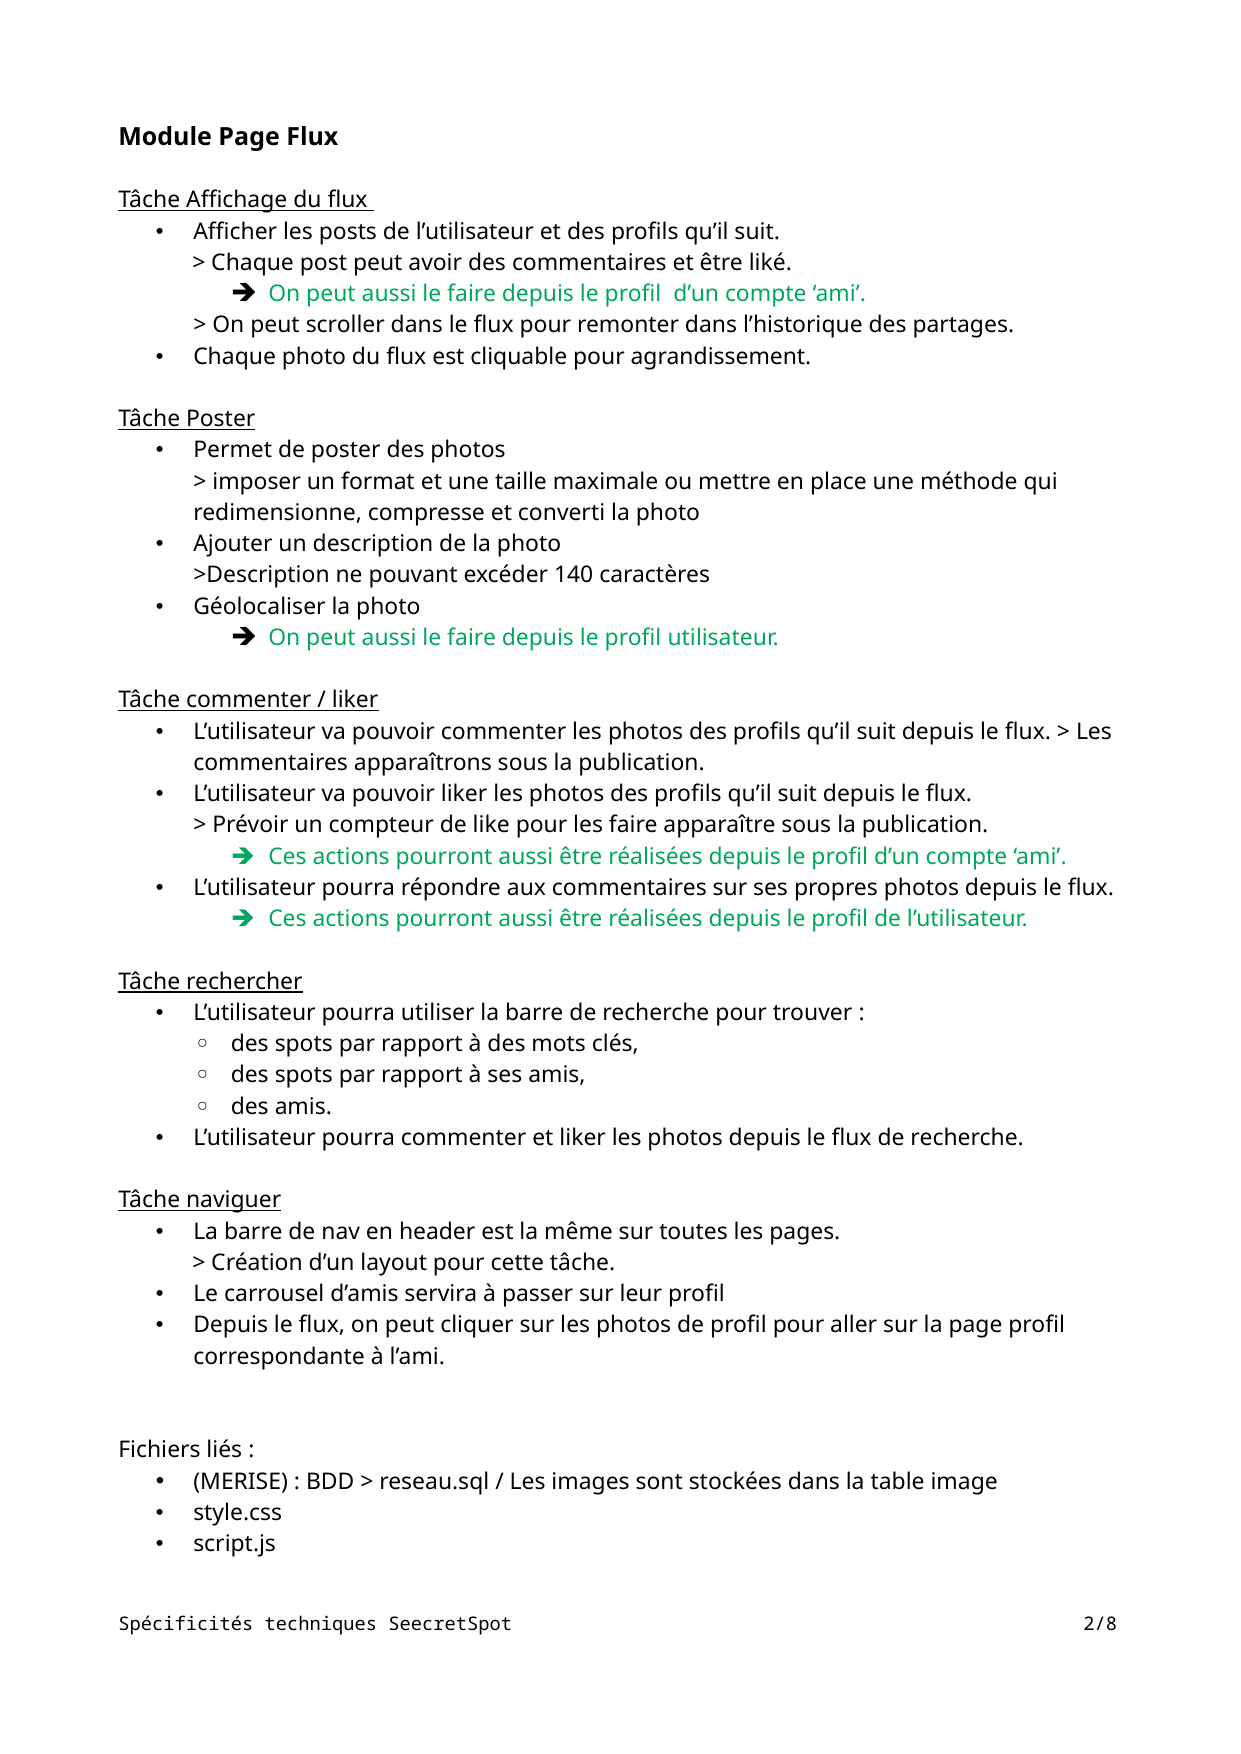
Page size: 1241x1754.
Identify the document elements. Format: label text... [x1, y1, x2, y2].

list L’utilisateur pourra répondre aux commentaires sur ses propres photos depuis le flux. [156, 871, 1122, 902]
list Depuis le flux, on peut cliquer sur les photos de profil pour aller sur la page profil correspondante à l’ami. [156, 1308, 1122, 1371]
text Tâche rechercher [118, 965, 1122, 996]
text Tâche Affichage du flux [118, 183, 1122, 215]
list L’utilisateur va pouvoir commenter les photos des profils qu’il suit depuis le flux. > Les commentaires apparaîtrons sous la publication. [156, 715, 1122, 777]
text > Création d’un layout pour cette tâche. [118, 1246, 1122, 1277]
list Chaque photo du flux est cliquable pour agrandissement. [156, 340, 1122, 371]
list On peut aussi le faire depuis le profil utilisateur. [231, 621, 1122, 652]
list des spots par rapport à des mots clés, [193, 1027, 1122, 1058]
list (MERISE) : BDD > reseau.sql / Les images sont stockées dans la table image [156, 1465, 1122, 1496]
text Module Page Flux [118, 118, 1122, 152]
list L’utilisateur pourra utiliser la barre de recherche pour trouver : [156, 996, 1122, 1027]
list script.js [156, 1527, 1122, 1558]
list Le carrousel d’amis servira à passer sur leur profil [156, 1277, 1122, 1308]
list Afficher les posts de l’utilisateur et des profils qu’il suit. [156, 215, 1122, 246]
text Tâche naviguer [118, 1183, 1122, 1215]
list des amis. [193, 1090, 1122, 1121]
list On peut aussi le faire depuis le profil d’un compte ‘ami’. [231, 277, 1122, 308]
list > Prévoir un compteur de like pour les faire apparaître sous la publication. [156, 808, 1122, 840]
list > On peut scroller dans le flux pour remonter dans l’historique des partages. [156, 308, 1122, 340]
list Ces actions pourront aussi être réalisées depuis le profil de l’utilisateur. [231, 902, 1122, 933]
text Tâche Poster [118, 402, 1122, 433]
list Ces actions pourront aussi être réalisées depuis le profil d’un compte ‘ami’. [231, 840, 1122, 871]
list L’utilisateur pourra commenter et liker les photos depuis le flux de recherche. [156, 1121, 1122, 1152]
list des spots par rapport à ses amis, [193, 1058, 1122, 1090]
list L’utilisateur va pouvoir liker les photos des profils qu’il suit depuis le flux. [156, 777, 1122, 808]
text Tâche commenter / liker [118, 683, 1122, 715]
list >Description ne pouvant excéder 140 caractères [156, 558, 1122, 590]
list Ajouter un description de la photo [156, 527, 1122, 558]
list > imposer un format et une taille maximale ou mettre en place une méthode qui redimensionne, compresse et converti la photo [156, 465, 1122, 527]
text Fichiers liés : [118, 1433, 1122, 1465]
text > Chaque post peut avoir des commentaires et être liké. [118, 246, 1122, 277]
list Géolocaliser la photo [156, 590, 1122, 621]
list La barre de nav en header est la même sur toutes les pages. [156, 1215, 1122, 1246]
list Permet de poster des photos [156, 433, 1122, 465]
list style.css [156, 1496, 1122, 1527]
